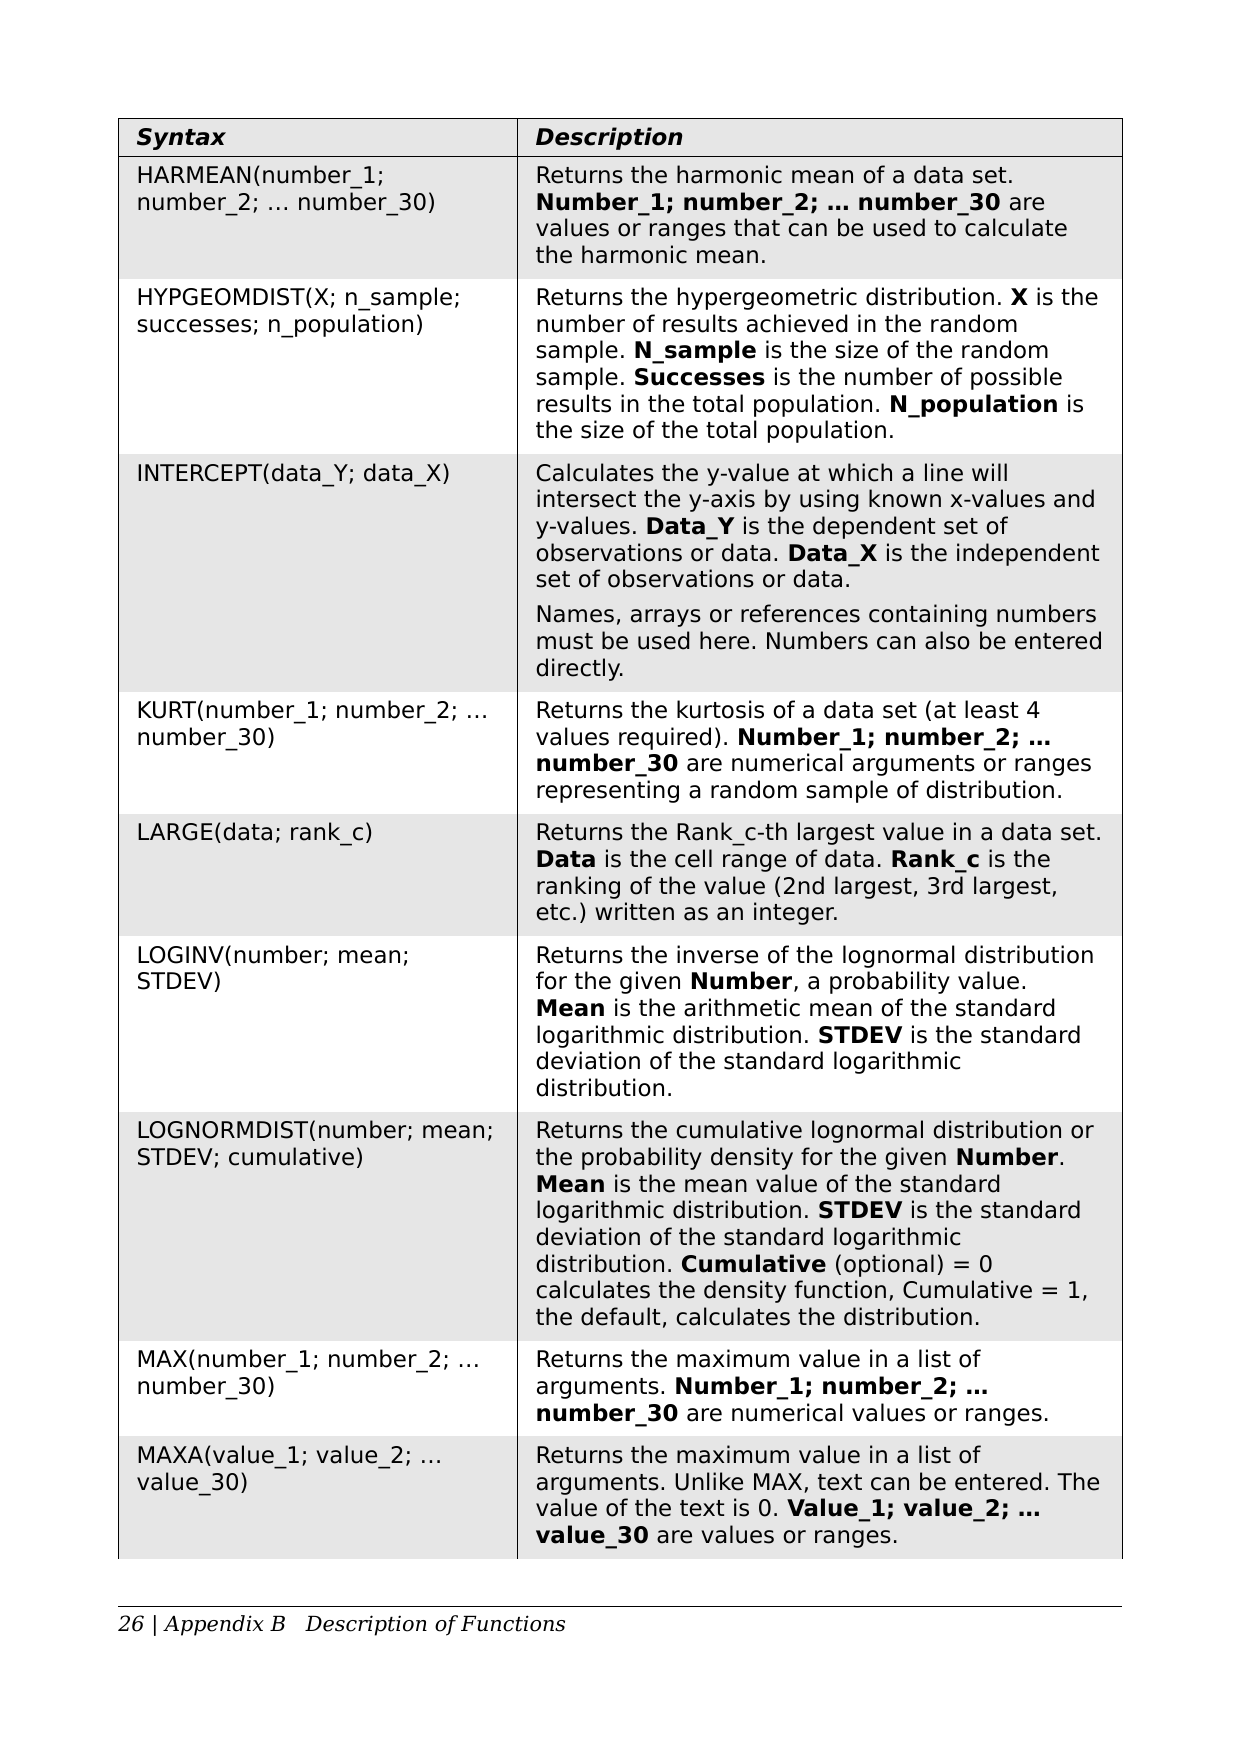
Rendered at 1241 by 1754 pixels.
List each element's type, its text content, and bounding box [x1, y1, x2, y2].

table_cell HYPGEOMDIST(X; n_sample; successes; n_population) [119, 279, 517, 454]
table_cell LARGE(data; rank_c) [119, 814, 517, 936]
table_cell Returns the Rank_c-th largest value in a data set. Data is the cell range of data. Rank_c is the ranking of the value (2nd largest, 3rd largest, etc.) written as an integer. [518, 814, 1122, 936]
table_cell KURT(number_1; number_2; … number_30) [119, 692, 517, 814]
table_cell INTERCEPT(data_Y; data_X) [119, 454, 517, 692]
table_cell MAX(number_1; number_2; … number_30) [119, 1341, 517, 1436]
table_cell Returns the maximum value in a list of arguments. Number_1; number_2; … number_30 are numerical values or ranges. [518, 1341, 1122, 1436]
table_cell Returns the kurtosis of a data set (at least 4 values required). Number_1; number_2; … number_30 are numerical arguments or ranges representing a random sample of distribution. [518, 692, 1122, 814]
table_header Description [518, 119, 1122, 156]
table_cell LOGNORMDIST(number; mean; STDEV; cumulative) [119, 1112, 517, 1341]
table_header Syntax [119, 119, 517, 156]
table_cell Returns the harmonic mean of a data set. Number_1; number_2; … number_30 are values or ranges that can be used to calculate the harmonic mean. [518, 157, 1122, 279]
table_cell MAXA(value_1; value_2; … value_30) [119, 1436, 517, 1559]
table_cell Calculates the y-value at which a line will intersect the y-axis by using known x-values and y-values. Data_Y is the dependent set of observations or data. Data_X is the independent set of observations or data. Names, arrays or references containing numbers must be used here. Numbers can also be entered directly. [518, 454, 1122, 692]
table_cell Returns the cumulative lognormal distribution or the probability density for the given Number. Mean is the mean value of the standard logarithmic distribution. STDEV is the standard deviation of the standard logarithmic distribution. Cumulative (optional) = 0 calculates the density function, Cumulative = 1, the default, calculates the distribution. [518, 1112, 1122, 1341]
table_cell Returns the hypergeometric distribution. X is the number of results achieved in the random sample. N_sample is the size of the random sample. Successes is the number of possible results in the total population. N_population is the size of the total population. [518, 279, 1122, 454]
table_cell Returns the maximum value in a list of arguments. Unlike MAX, text can be entered. The value of the text is 0. Value_1; value_2; … value_30 are values or ranges. [518, 1436, 1122, 1559]
table_cell Returns the inverse of the lognormal distribution for the given Number, a probability value. Mean is the arithmetic mean of the standard logarithmic distribution. STDEV is the standard deviation of the standard logarithmic distribution. [518, 936, 1122, 1112]
table_cell HARMEAN(number_1; number_2; … number_30) [119, 157, 517, 279]
table_cell LOGINV(number; mean; STDEV) [119, 936, 517, 1112]
